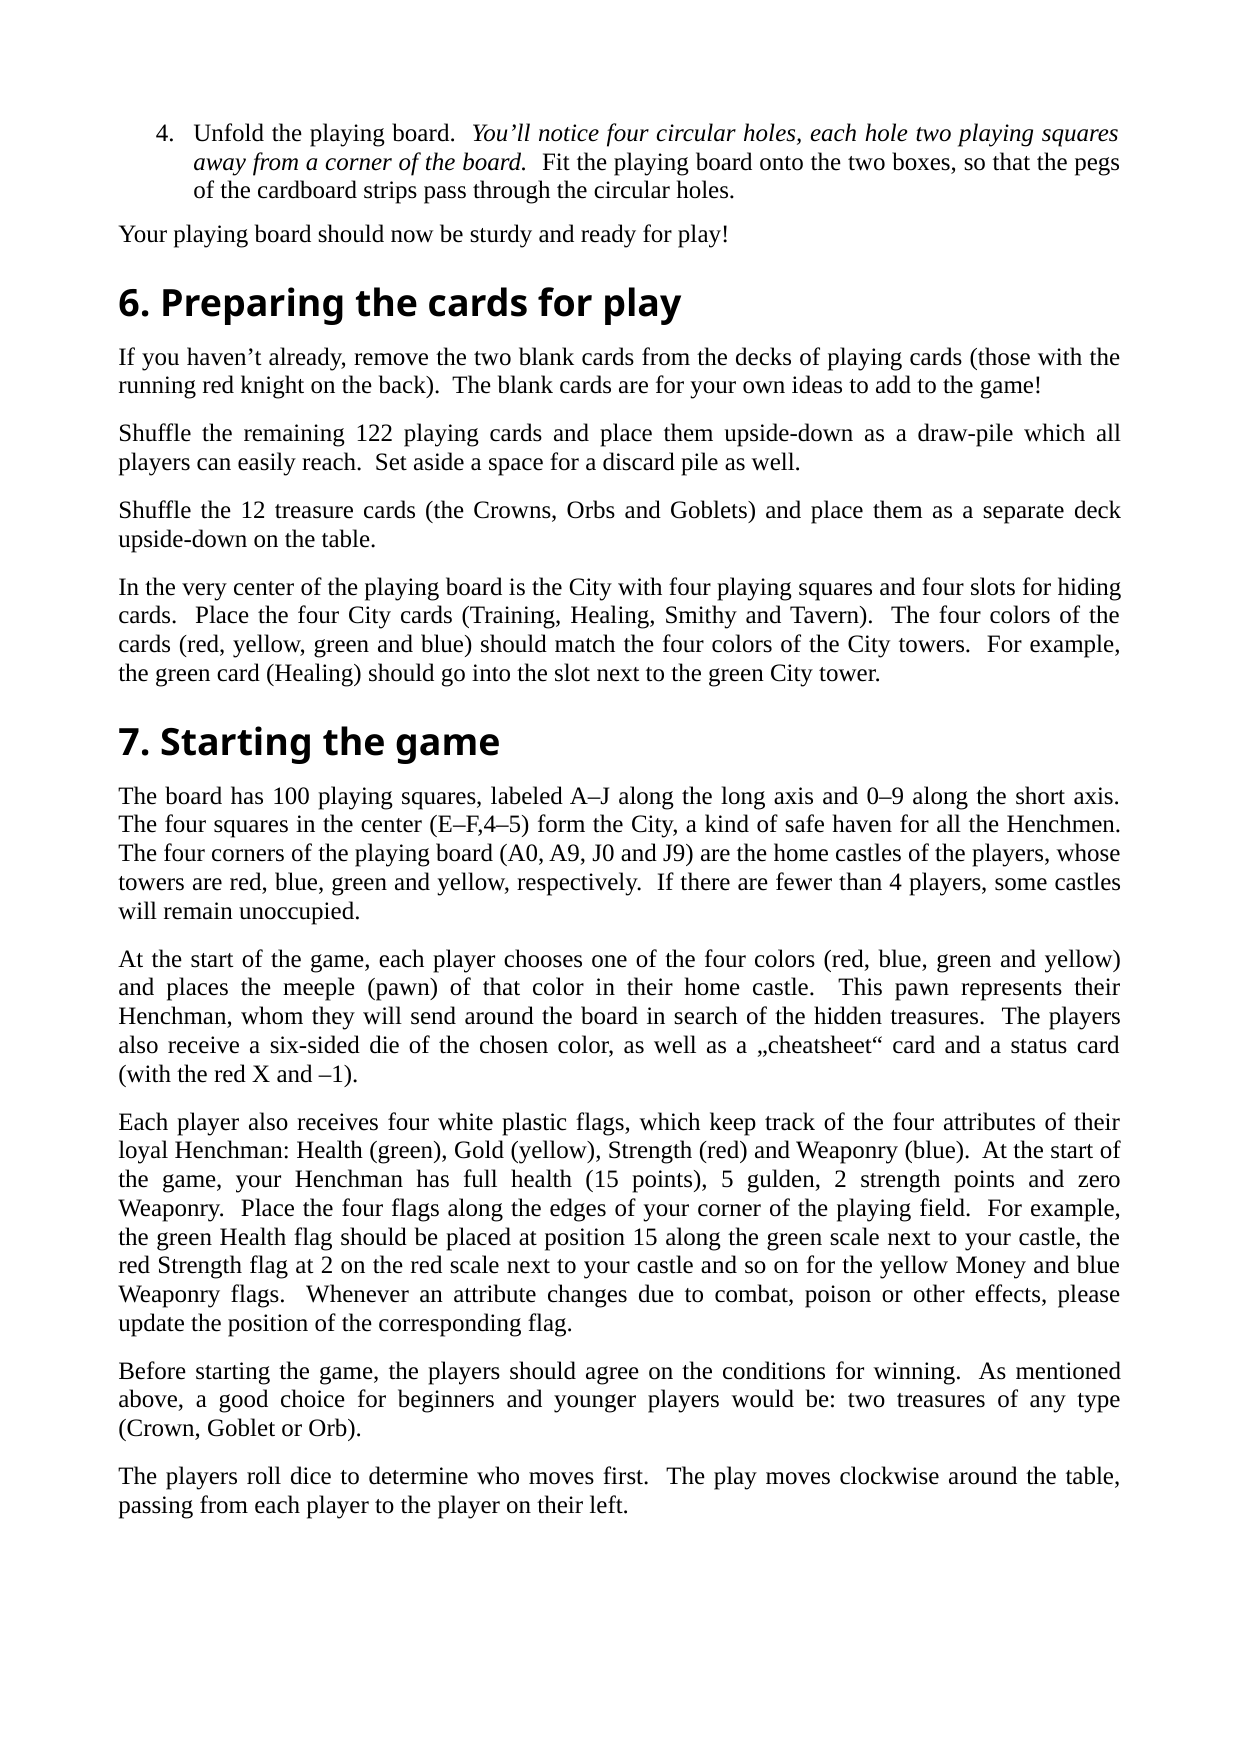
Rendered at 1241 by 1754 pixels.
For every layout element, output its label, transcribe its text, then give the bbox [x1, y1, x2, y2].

text 6. Preparing the cards for play [118, 276, 1122, 327]
text 7. Starting the game [118, 715, 1122, 766]
text Shuffle the 12 treasure cards (the Crowns, Orbs and Goblets) and place them as a separate deck upside-down on the table. [118, 495, 1122, 552]
list Unfold the playing board. You’ll notice four circular holes, each hole two playing squares away from a corner of the board. Fit the playing board onto the two boxes, so that the pegs of the cardboard strips pass through the circular holes. [156, 118, 1122, 204]
text At the start of the game, each player chooses one of the four colors (red, blue, green and yellow) and places the meeple (pawn) of that color in their home castle. This pawn represents their Henchman, whom they will send around the board in search of the hidden treasures. The players also receive a six-sided die of the chosen color, as well as a „cheatsheet“ card and a status card (with the red X and –1). [118, 944, 1122, 1087]
text Shuffle the remaining 122 playing cards and place them upside-down as a draw-pile which all players can easily reach. Set aside a space for a discard pile as well. [118, 418, 1122, 476]
text Each player also receives four white plastic flags, which keep track of the four attributes of their loyal Henchman: Health (green), Gold (yellow), Strength (red) and Weaponry (blue). At the start of the game, your Henchman has full health (15 points), 5 gulden, 2 strength points and zero Weaponry. Place the four flags along the edges of your corner of the playing field. For example, the green Health flag should be placed at position 15 along the green scale next to your castle, the red Strength flag at 2 on the red scale next to your castle and so on for the yellow Money and blue Weaponry flags. Whenever an attribute changes due to combat, poison or other effects, please update the position of the corresponding flag. [118, 1107, 1122, 1337]
text The players roll dice to determine who moves first. The play moves clockwise around the table, passing from each player to the player on their left. [118, 1461, 1122, 1519]
text If you haven’t already, remove the two blank cards from the decks of playing cards (those with the running red knight on the back). The blank cards are for your own ideas to add to the game! [118, 342, 1122, 399]
text In the very center of the playing board is the City with four playing squares and four slots for hiding cards. Place the four City cards (Training, Healing, Smithy and Tavern). The four colors of the cards (red, yellow, green and blue) should match the four colors of the City towers. For example, the green card (Healing) should go into the slot next to the green City tower. [118, 572, 1122, 687]
text Your playing board should now be sturdy and ready for play! [118, 219, 1122, 247]
text Before starting the game, the players should agree on the conditions for winning. As mentioned above, a good choice for beginners and younger players would be: two treasures of any type (Crown, Goblet or Orb). [118, 1356, 1122, 1442]
text The board has 100 playing squares, labeled A–J along the long axis and 0–9 along the short axis. The four squares in the center (E–F,4–5) form the City, a kind of safe haven for all the Henchmen. The four corners of the playing board (A0, A9, J0 and J9) are the home castles of the players, whose towers are red, blue, green and yellow, respectively. If there are fewer than 4 players, some castles will remain unoccupied. [118, 781, 1122, 924]
